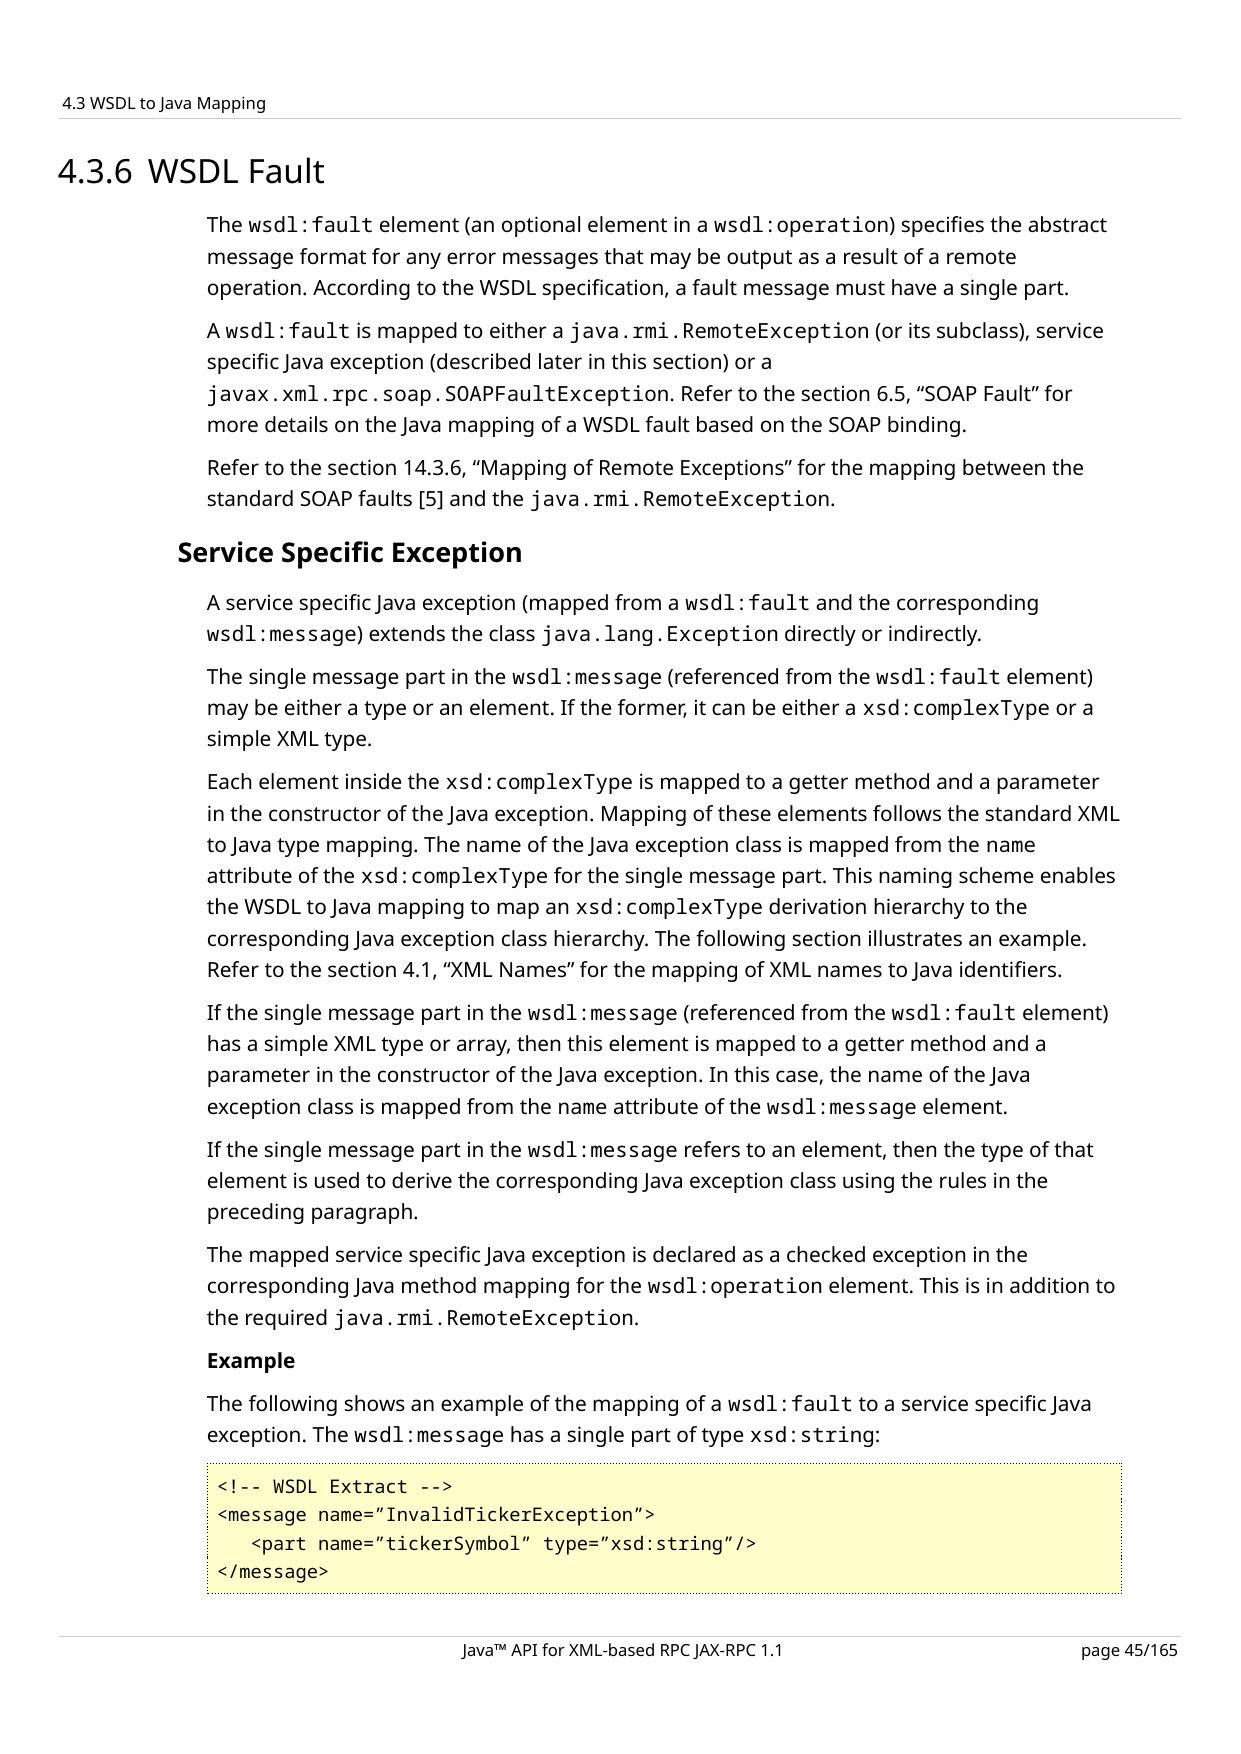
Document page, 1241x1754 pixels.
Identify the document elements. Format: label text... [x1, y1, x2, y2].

text A wsdl:fault is mapped to either a java.rmi.RemoteException (or its subclass), service specific Java exception (described later in this section) or a javax.xml.rpc.soap.SOAPFaultException. Refer to the section 6.5, “SOAP Fault” for more details on the Java mapping of a WSDL fault based on the SOAP binding. [207, 316, 1122, 438]
list <part name=”tickerSymbol” type=”xsd:string”/> [207, 1520, 1122, 1548]
text The following shows an example of the mapping of a wsdl:fault to a service specific Java exception. The wsdl:message has a single part of type xsd:string: [207, 1389, 1122, 1448]
text If the single message part in the wsdl:message refers to an element, then the type of that element is used to derive the corresponding Java exception class using the rules in the preceding paragraph. [207, 1135, 1122, 1226]
text Each element inside the xsd:complexType is mapped to a getter method and a parameter in the constructor of the Java exception. Mapping of these elements follows the standard XML to Java type mapping. The name of the Java exception class is mapped from the name attribute of the xsd:complexType for the single message part. This naming scheme enables the WSDL to Java mapping to map an xsd:complexType derivation hierarchy to the corresponding Java exception class hierarchy. The following section illustrates an example. Refer to the section 4.1, “XML Names” for the mapping of XML names to Java identifiers. [207, 767, 1122, 983]
text The single message part in the wsdl:message (referenced from the wsdl:fault element) may be either a type or an element. If the former, it can be either a xsd:complexType or a simple XML type. [207, 662, 1122, 753]
list <message name=”InvalidTickerException”> [207, 1492, 1122, 1520]
text Refer to the section 14.3.6, “Mapping of Remote Exceptions” for the mapping between the standard SOAP faults [5] and the java.rmi.RemoteException. [207, 453, 1122, 513]
subtitle WSDL Fault [133, 147, 1181, 193]
list </message> [207, 1548, 1122, 1594]
list <!-- WSDL Extract --> [207, 1463, 1122, 1492]
text If the single message part in the wsdl:message (referenced from the wsdl:fault element) has a simple XML type or array, then this element is mapped to a getter method and a parameter in the constructor of the Java exception. In this case, the name of the Java exception class is mapped from the name attribute of the wsdl:message element. [207, 998, 1122, 1120]
text Example [207, 1346, 1122, 1374]
text A service specific Java exception (mapped from a wsdl:fault and the corresponding wsdl:message) extends the class java.lang.Exception directly or indirectly. [207, 588, 1122, 647]
text The mapped service specific Java exception is declared as a checked exception in the corresponding Java method mapping for the wsdl:operation element. This is in addition to the required java.rmi.RemoteException. [207, 1240, 1122, 1331]
text Service Specific Exception [177, 533, 1181, 570]
text The wsdl:fault element (an optional element in a wsdl:operation) specifies the abstract message format for any error messages that may be output as a result of a remote operation. According to the WSDL specification, a fault message must have a single part. [207, 211, 1122, 302]
